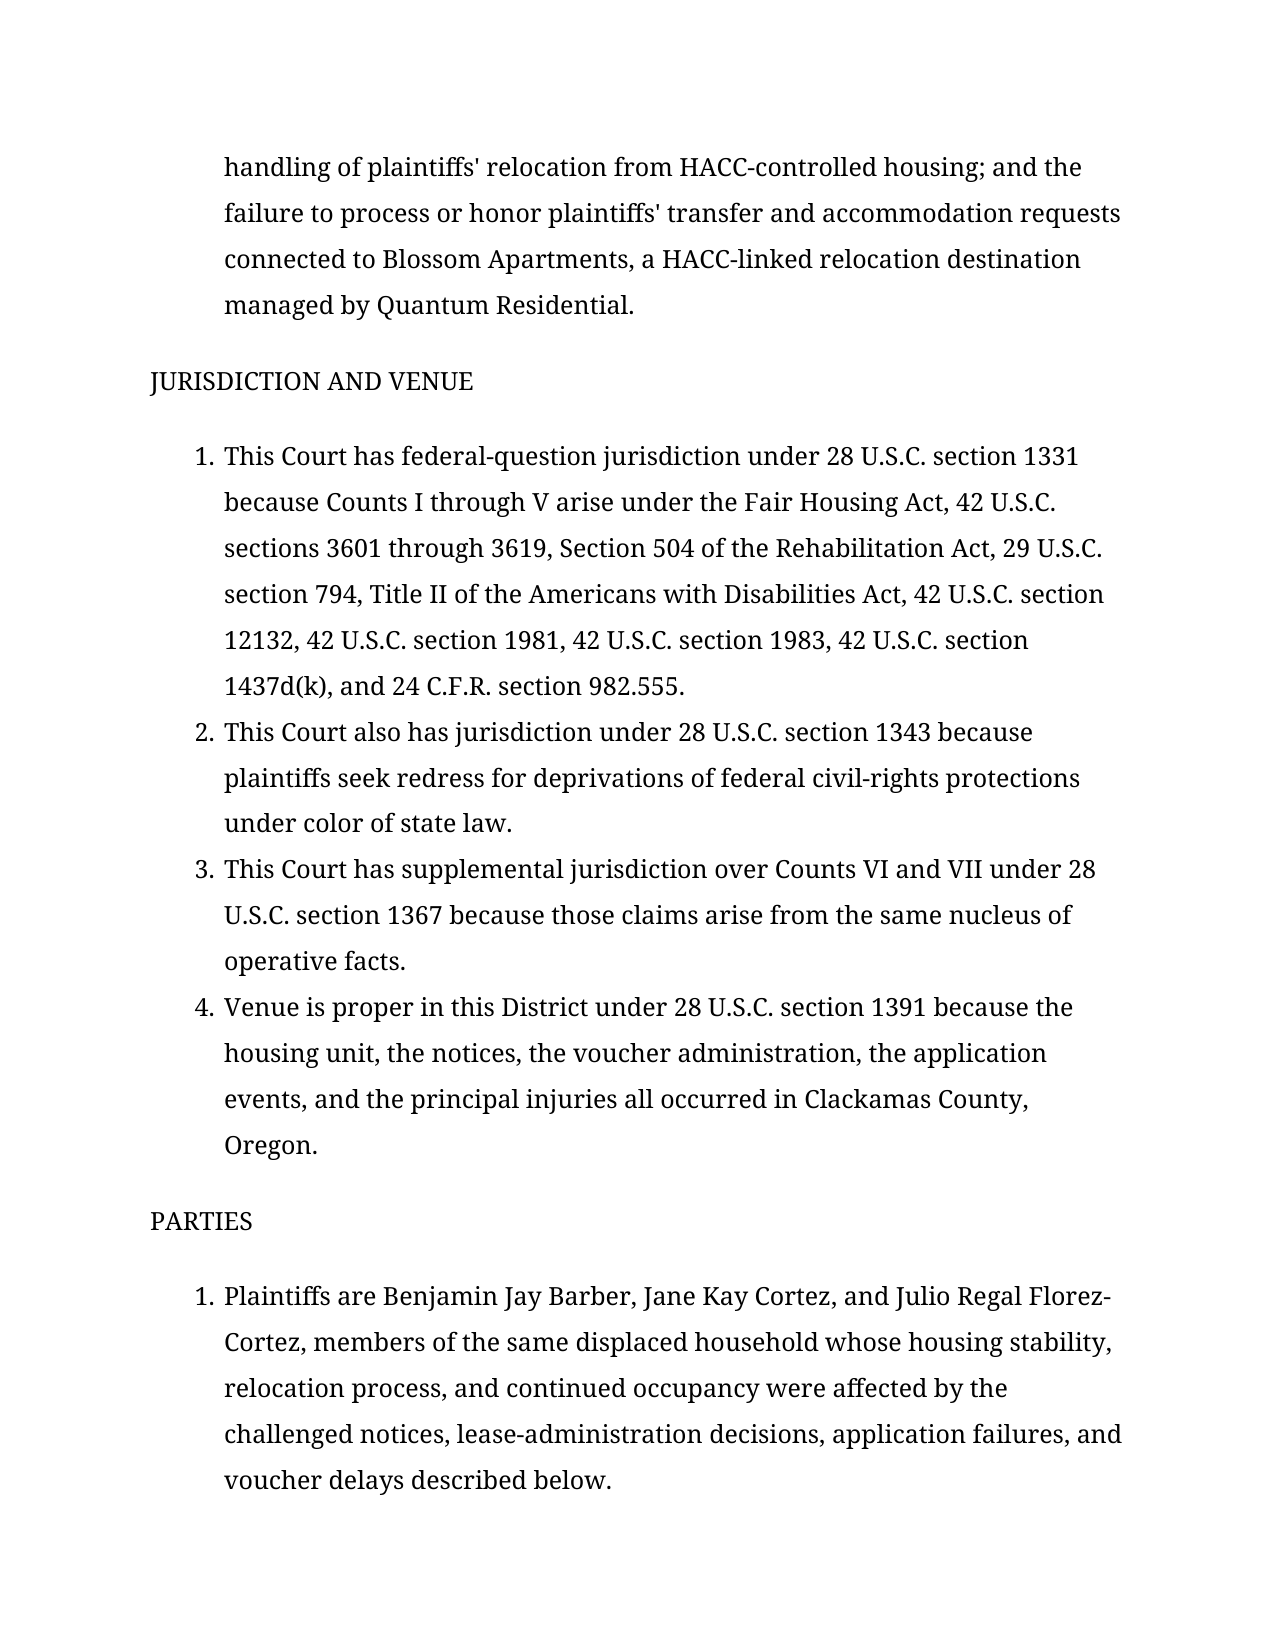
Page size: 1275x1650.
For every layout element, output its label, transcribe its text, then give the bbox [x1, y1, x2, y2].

list This Court has federal-question jurisdiction under 28 U.S.C. section 1331 because Counts I through V arise under the Fair Housing Act, 42 U.S.C. sections 3601 through 3619, Section 504 of the Rehabilitation Act, 29 U.S.C. section 794, Title II of the Americans with Disabilities Act, 42 U.S.C. section 12132, 42 U.S.C. section 1981, 42 U.S.C. section 1983, 42 U.S.C. section 1437d(k), and 24 C.F.R. section 982.555. [194, 439, 1125, 702]
text JURISDICTION AND VENUE [150, 363, 1125, 397]
list This Court also has jurisdiction under 28 U.S.C. section 1343 because plaintiffs seek redress for deprivations of federal civil-rights protections under color of state law. [194, 714, 1125, 840]
list Venue is proper in this District under 28 U.S.C. section 1391 because the housing unit, the notices, the voucher administration, the application events, and the principal injuries all occurred in Clackamas County, Oregon. [194, 990, 1125, 1162]
list handling of plaintiffs' relocation from HACC-controlled housing; and the failure to process or honor plaintiffs' transfer and accommodation requests connected to Blossom Apartments, a HACC-linked relocation destination managed by Quantum Residential. [194, 150, 1125, 322]
list This Court has supplemental jurisdiction over Counts VI and VII under 28 U.S.C. section 1367 because those claims arise from the same nucleus of operative facts. [194, 852, 1125, 978]
list Plaintiffs are Benjamin Jay Barber, Jane Kay Cortez, and Julio Regal Florez-Cortez, members of the same displaced household whose housing stability, relocation process, and continued occupancy were affected by the challenged notices, lease-administration decisions, application failures, and voucher delays described below. [194, 1278, 1125, 1496]
text PARTIES [150, 1203, 1125, 1237]
